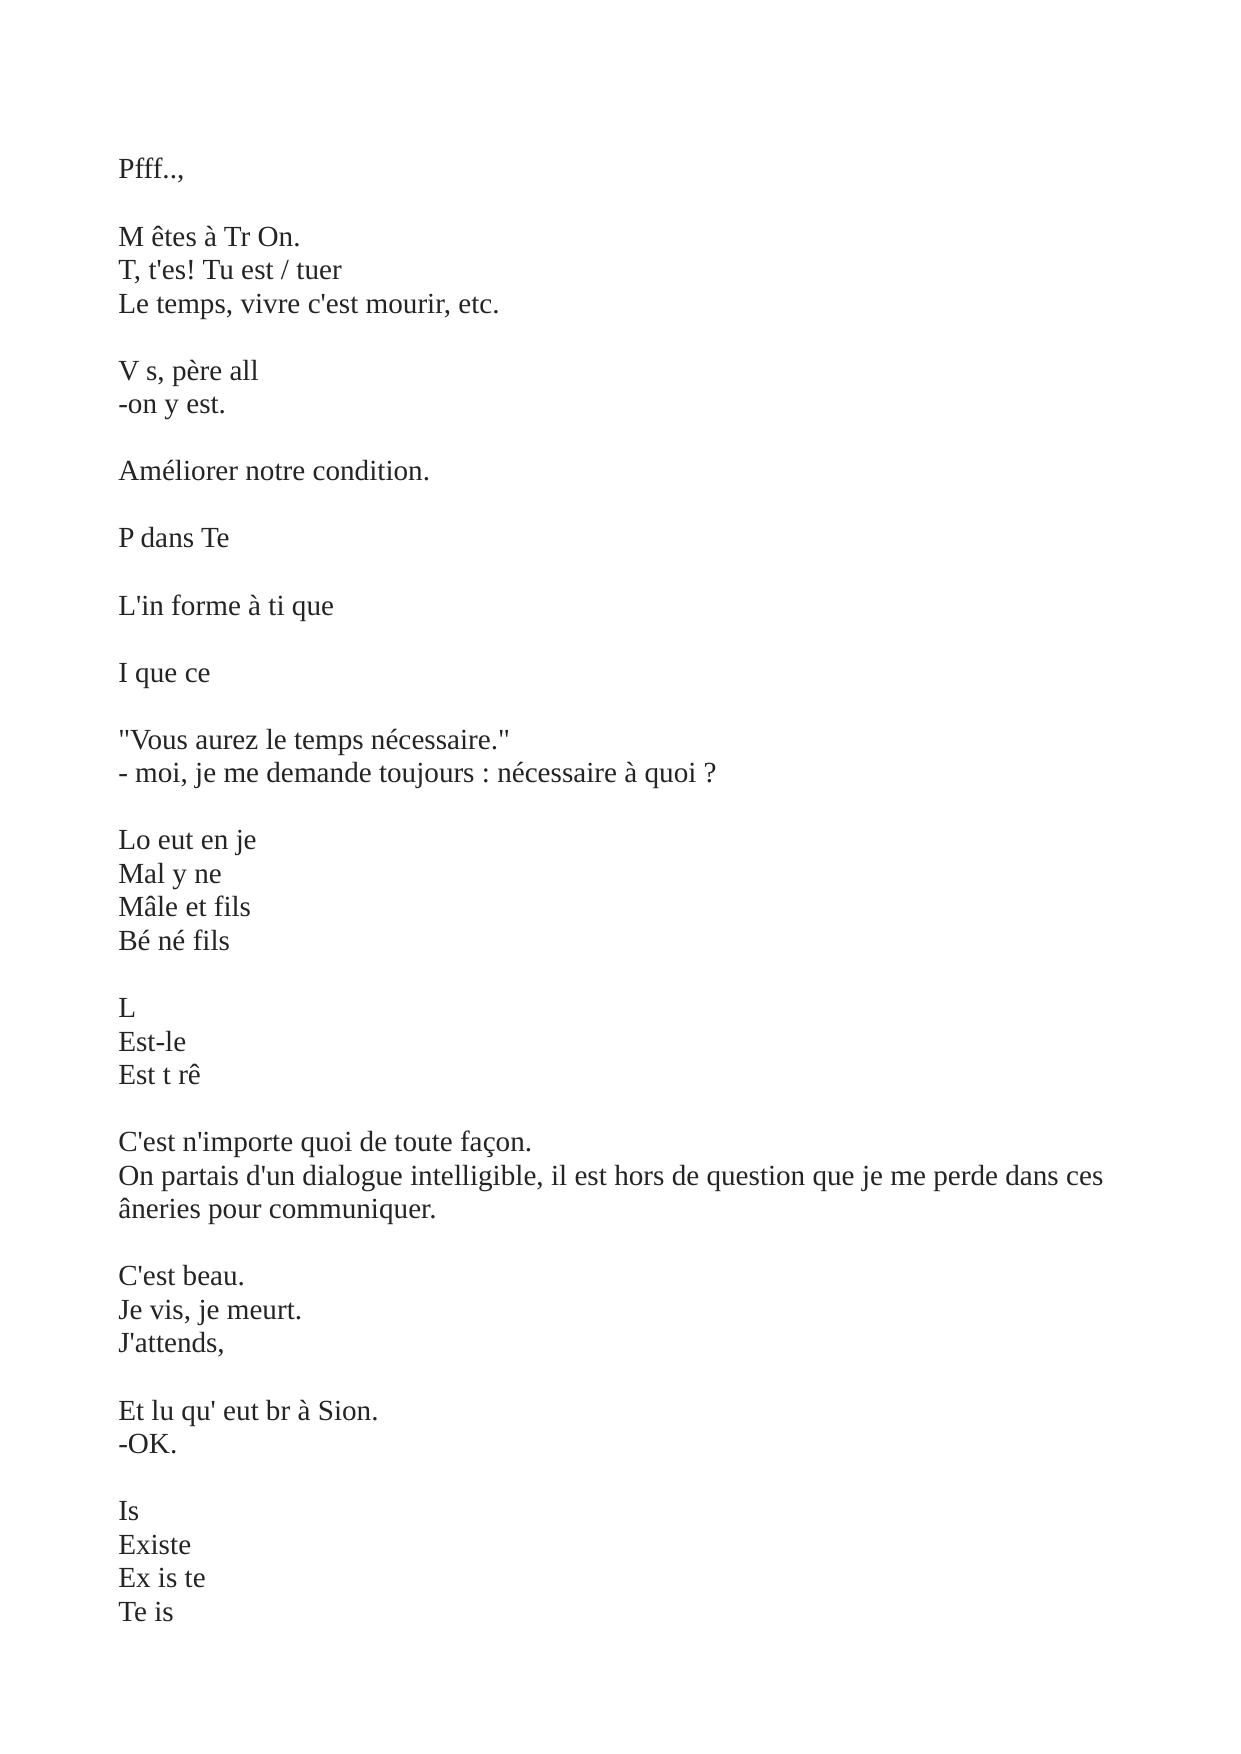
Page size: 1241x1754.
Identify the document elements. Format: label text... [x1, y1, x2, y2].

text M êtes à Tr On. [118, 219, 1122, 252]
text Améliorer notre condition. [118, 453, 1122, 487]
text Est-le [118, 1024, 1122, 1057]
text Mâle et fils [118, 889, 1122, 923]
text -OK. [118, 1426, 1122, 1460]
text L'in forme à ti que [118, 588, 1122, 621]
text C'est n'importe quoi de toute façon. [118, 1124, 1122, 1158]
text Bé né fils [118, 923, 1122, 957]
text L [118, 990, 1122, 1024]
text Lo eut en je [118, 822, 1122, 856]
text Is [118, 1493, 1122, 1527]
text Te is [118, 1594, 1122, 1627]
text -on y est. [118, 386, 1122, 420]
text T, t'es! Tu est / tuer [118, 252, 1122, 286]
text On partais d'un dialogue intelligible, il est hors de question que je me perde dans ces âneries pour communiquer. [118, 1158, 1122, 1225]
text Pfff.., [118, 152, 1122, 185]
text J'attends, [118, 1326, 1122, 1359]
text Est t rê [118, 1057, 1122, 1091]
text Le temps, vivre c'est mourir, etc. [118, 286, 1122, 319]
text Je vis, je meurt. [118, 1292, 1122, 1326]
text I que ce [118, 655, 1122, 688]
text P dans Te [118, 521, 1122, 554]
text C'est beau. [118, 1258, 1122, 1292]
text - moi, je me demande toujours : nécessaire à quoi ? [118, 755, 1122, 789]
text Et lu qu' eut br à Sion. [118, 1393, 1122, 1426]
text "Vous aurez le temps nécessaire." [118, 722, 1122, 755]
text Mal y ne [118, 856, 1122, 889]
text Ex is te [118, 1560, 1122, 1594]
text V s, père all [118, 353, 1122, 386]
text Existe [118, 1527, 1122, 1560]
